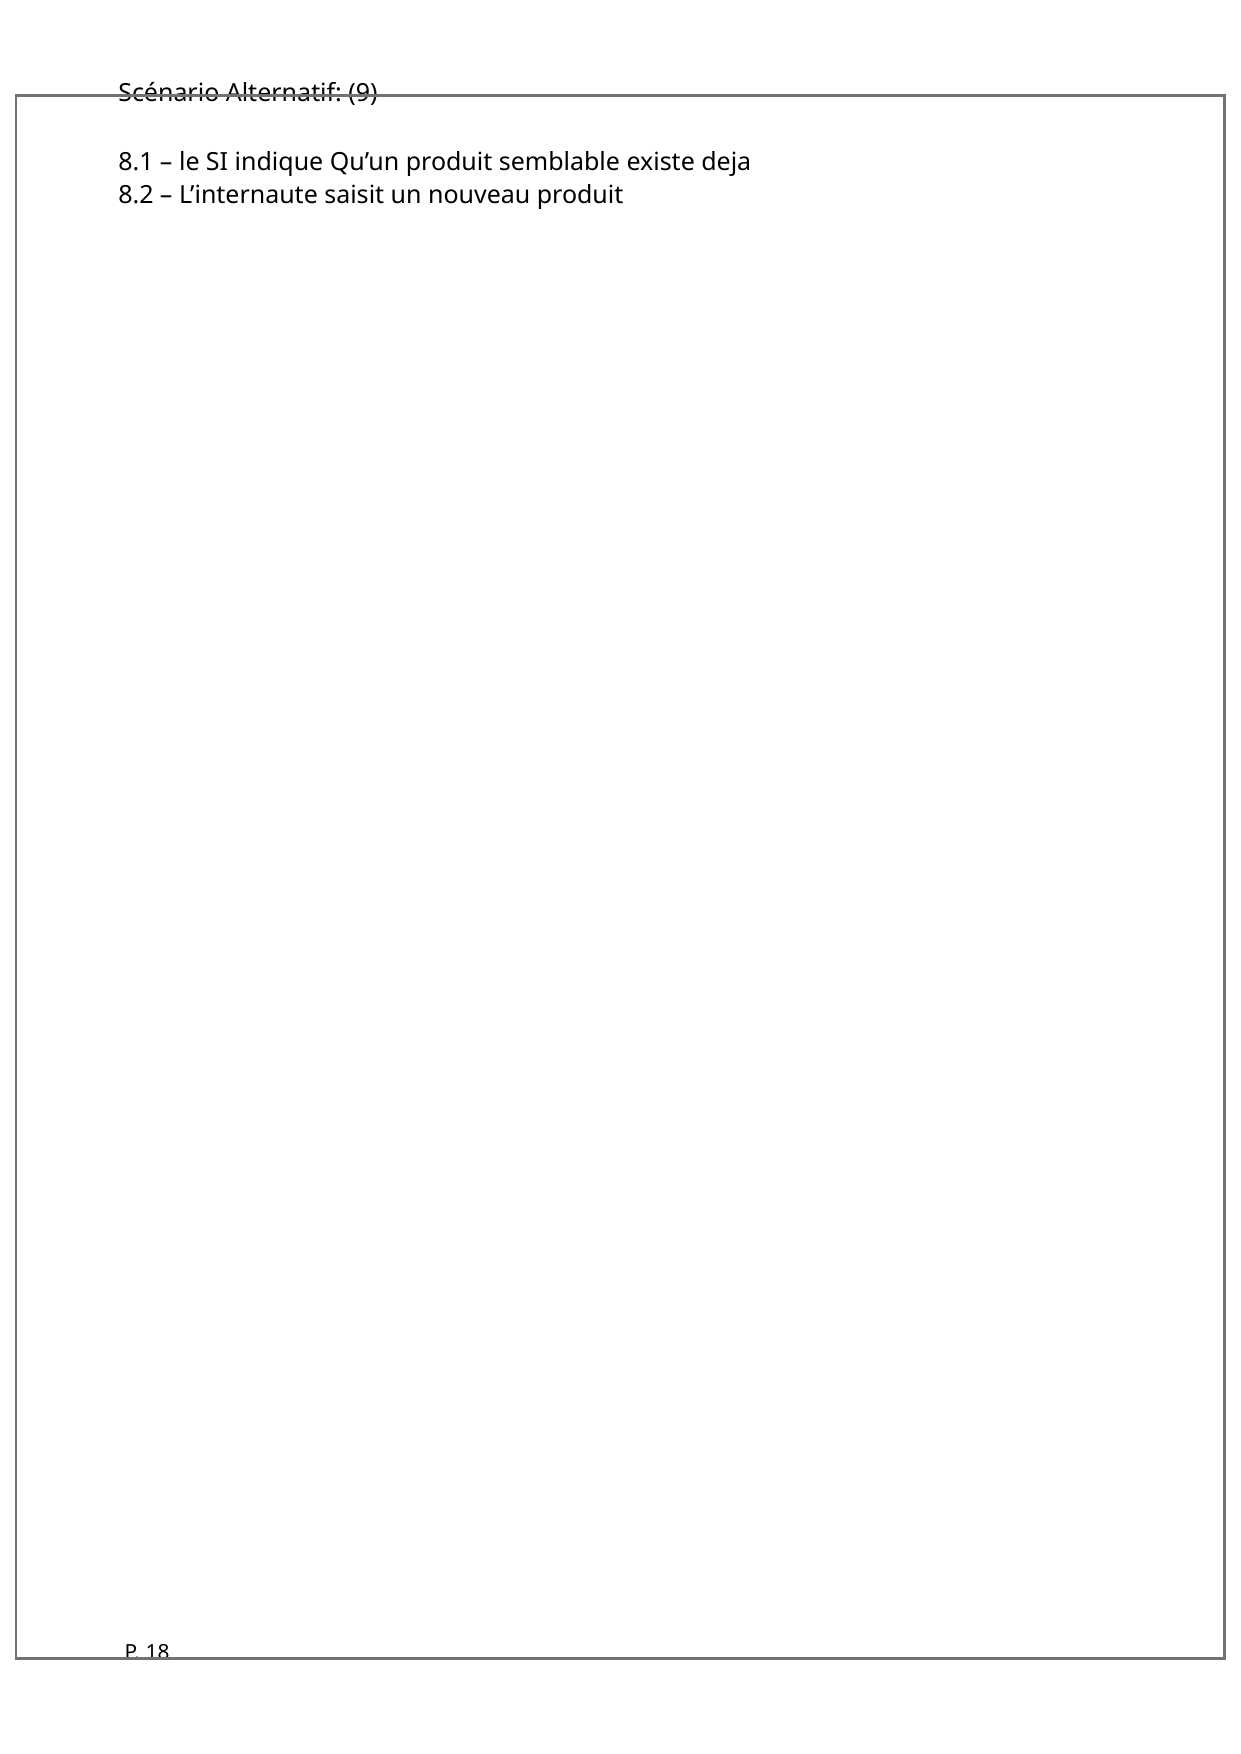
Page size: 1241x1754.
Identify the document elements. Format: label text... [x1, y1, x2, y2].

text 8.2 – L’internaute saisit un nouveau produit [118, 177, 1122, 211]
text Scénario Alternatif: (9) [118, 75, 1122, 94]
text 8.1 – le SI indique Qu’un produit semblable existe deja [118, 143, 1122, 177]
text Scénario Alternatif: (9) [118, 97, 1122, 109]
